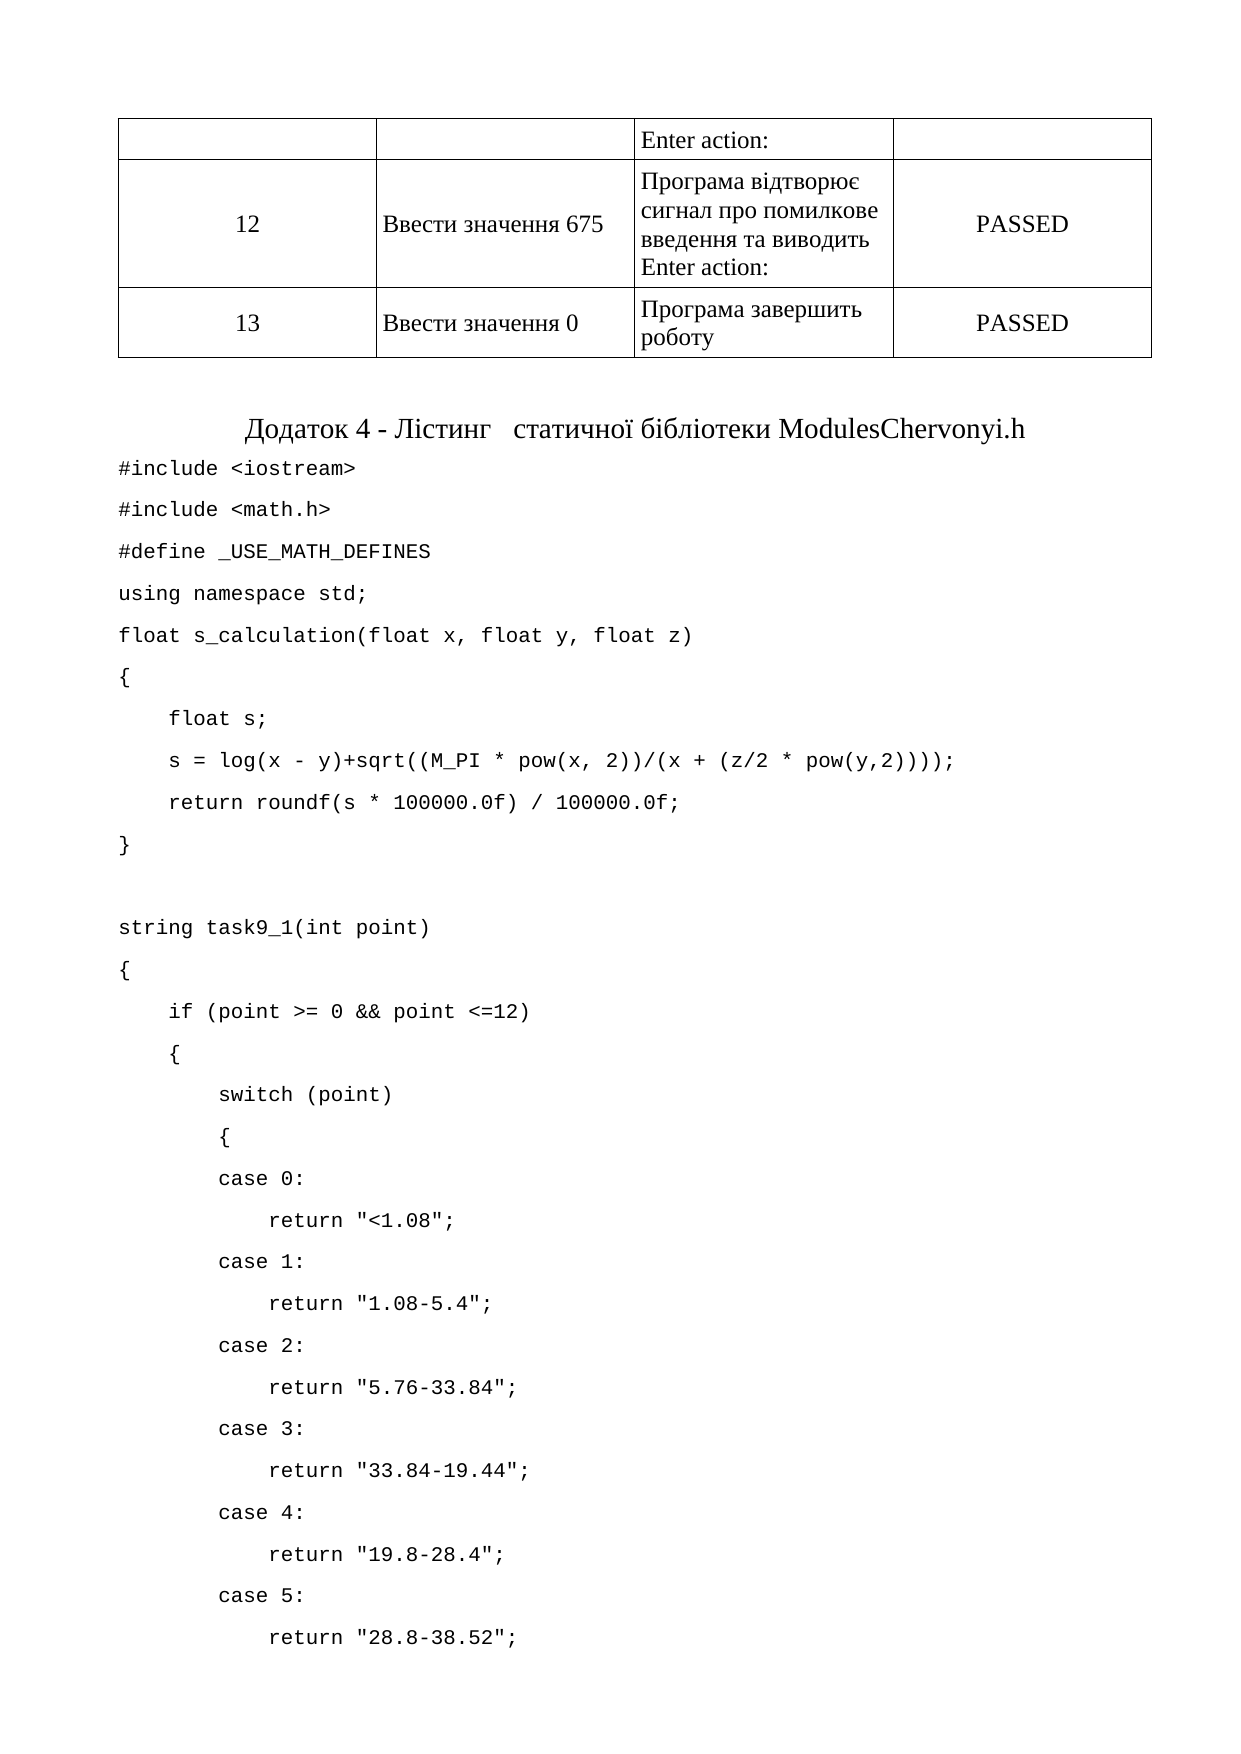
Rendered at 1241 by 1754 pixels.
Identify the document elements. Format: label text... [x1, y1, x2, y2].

text using namespace std; [118, 583, 1152, 607]
text { [118, 667, 1152, 690]
text return roundf(s * 100000.0f) / 100000.0f; [118, 792, 1152, 816]
table_cell Програма відтворює сигнал про помилкове введення та виводить Enter action: [635, 160, 893, 287]
text return "1.08-5.4"; [118, 1293, 1152, 1317]
text Додаток 4 - Лістинг статичної бібліотеки ModulesChervonyi.h [118, 412, 1152, 445]
table_cell 12 [119, 160, 376, 287]
text return "5.76-33.84"; [118, 1377, 1152, 1400]
table_cell Програма завершить роботу [635, 288, 893, 357]
text case 4: [118, 1502, 1152, 1526]
text case 0: [118, 1168, 1152, 1191]
text return "33.84-19.44"; [118, 1460, 1152, 1484]
text { [118, 959, 1152, 983]
table_cell Ввести значення 675 [377, 160, 634, 287]
text case 3: [118, 1418, 1152, 1442]
text return "28.8-38.52"; [118, 1627, 1152, 1651]
table_cell [377, 119, 634, 159]
text case 1: [118, 1251, 1152, 1275]
text if (point >= 0 && point <=12) [118, 1001, 1152, 1024]
text { [118, 1042, 1152, 1066]
text #include <math.h> [118, 499, 1152, 523]
text return "<1.08"; [118, 1209, 1152, 1233]
text switch (point) [118, 1084, 1152, 1108]
text s = log(x - y)+sqrt((M_PI * pow(x, 2))/(x + (z/2 * pow(y,2)))); [118, 750, 1152, 774]
text string task9_1(int point) [118, 917, 1152, 941]
table_cell PASSED [894, 288, 1151, 357]
text float s; [118, 708, 1152, 732]
table_cell Enter action: [635, 119, 893, 159]
text { [118, 1126, 1152, 1150]
text #include <iostream> [118, 458, 1152, 481]
text float s_calculation(float x, float y, float z) [118, 625, 1152, 648]
text #define _USE_MATH_DEFINES [118, 541, 1152, 565]
table_cell [119, 119, 376, 159]
text case 5: [118, 1586, 1152, 1609]
text case 2: [118, 1335, 1152, 1358]
text return "19.8-28.4"; [118, 1544, 1152, 1567]
table_cell 13 [119, 288, 376, 357]
table_cell Ввести значення 0 [377, 288, 634, 357]
table_cell [894, 119, 1151, 159]
table_cell PASSED [894, 160, 1151, 287]
text } [118, 834, 1152, 857]
